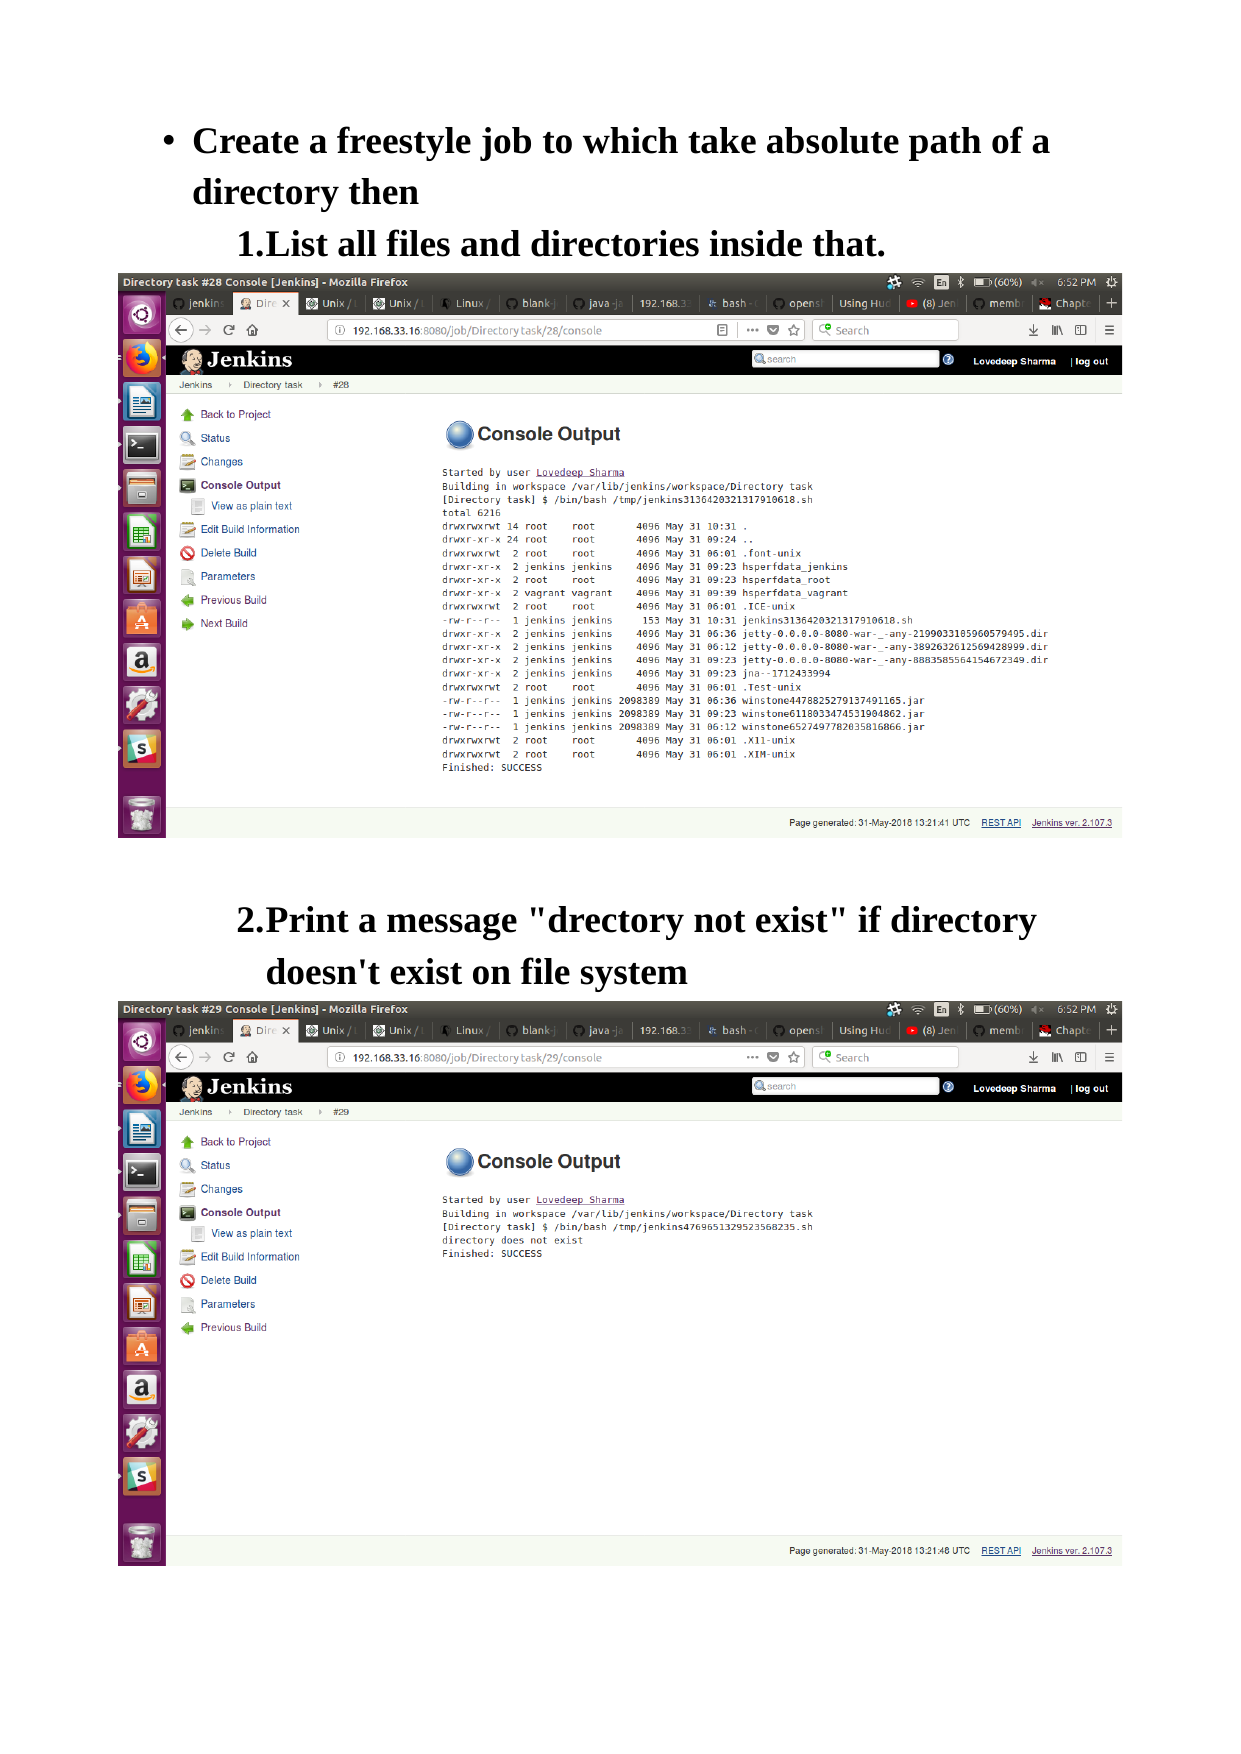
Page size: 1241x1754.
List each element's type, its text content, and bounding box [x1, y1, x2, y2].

list List all files and directories inside that. [236, 221, 1122, 264]
picture [118, 273, 1123, 838]
list Create a freestyle job to which take absolute path of a directory then [162, 118, 1122, 213]
picture [118, 1001, 1123, 1566]
list Print a message "drectory not exist" if directory doesn't exist on file system [236, 898, 1122, 992]
